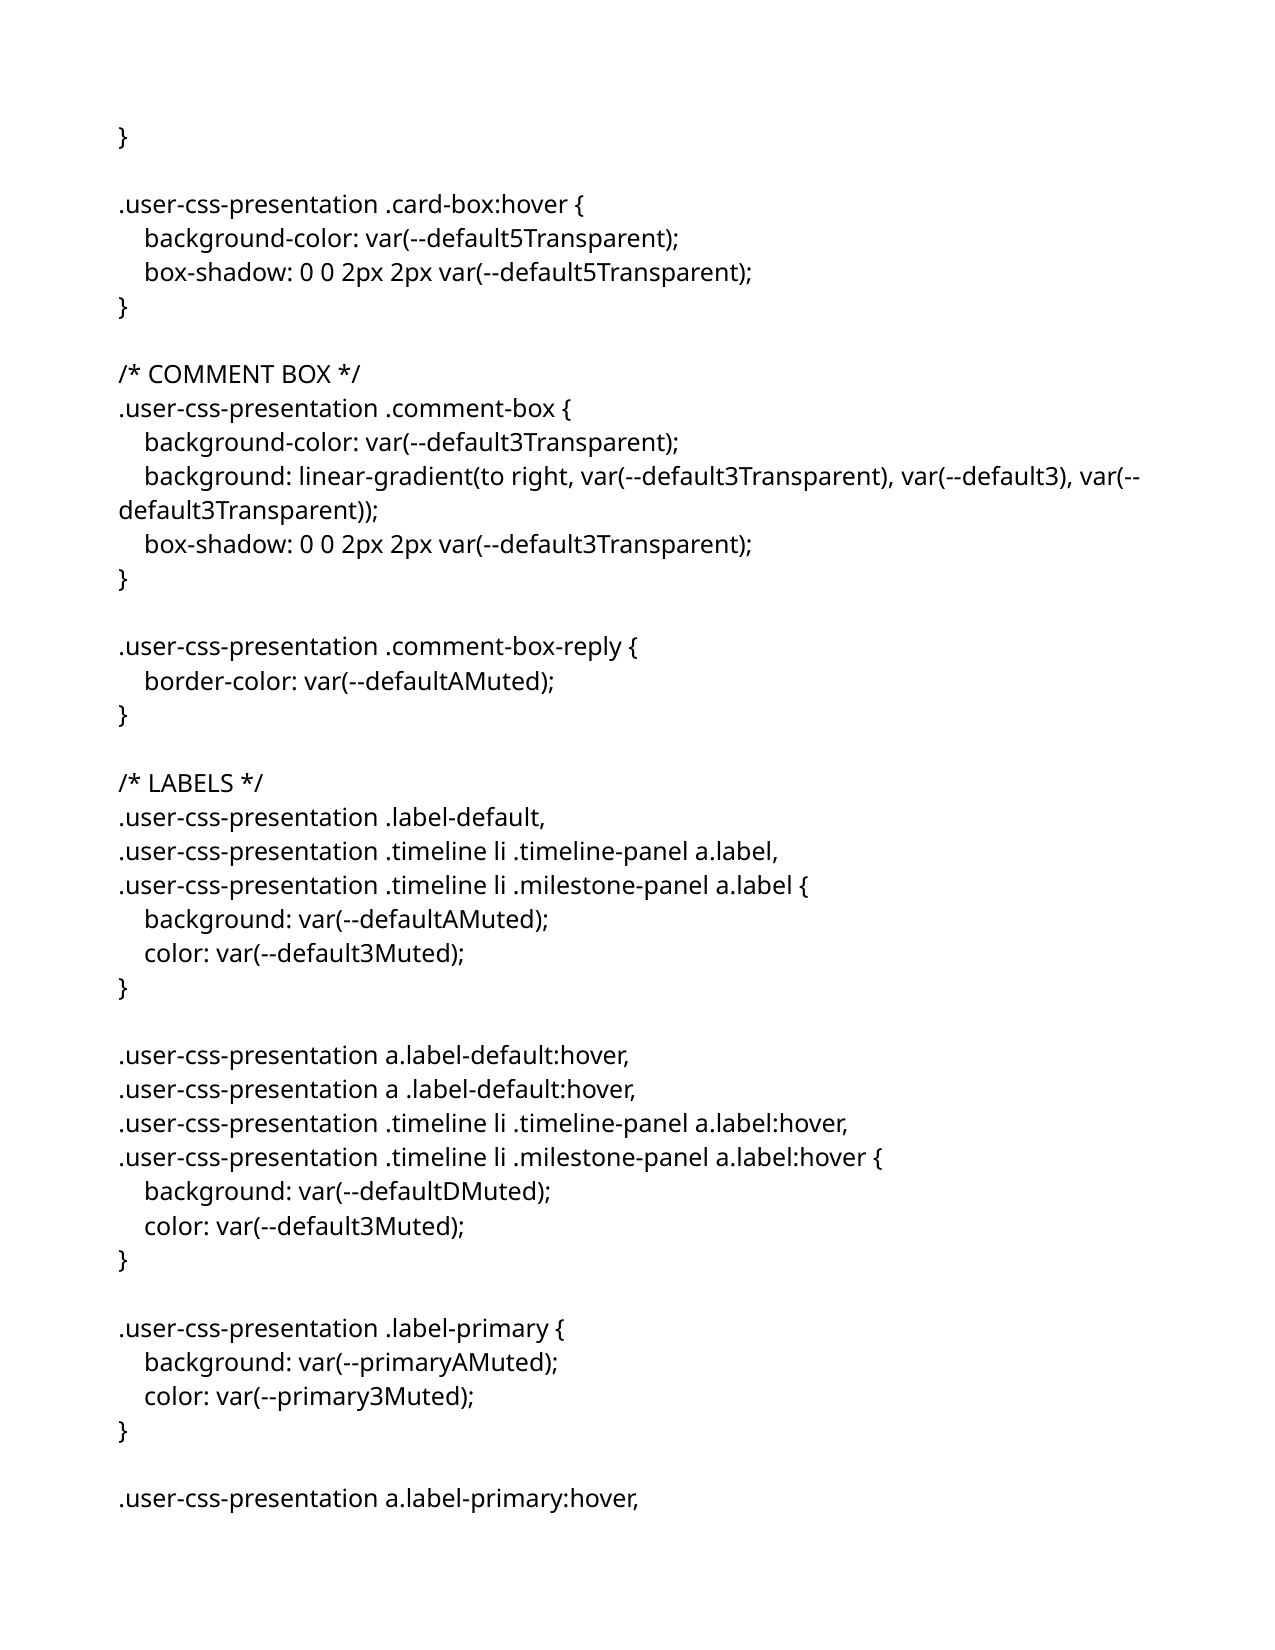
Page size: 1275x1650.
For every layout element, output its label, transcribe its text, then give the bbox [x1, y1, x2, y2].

text color: var(--primary3Muted); [118, 1378, 1157, 1412]
text .user-css-presentation .card-box:hover { [118, 186, 1157, 220]
text color: var(--default3Muted); [118, 1208, 1157, 1242]
text background: var(--defaultAMuted); [118, 902, 1157, 936]
text .user-css-presentation .label-primary { [118, 1310, 1157, 1344]
text .user-css-presentation .comment-box { [118, 391, 1157, 425]
text /* LABELS */ [118, 765, 1157, 799]
text .user-css-presentation .timeline li .milestone-panel a.label:hover { [118, 1140, 1157, 1174]
text color: var(--default3Muted); [118, 936, 1157, 970]
text } [118, 118, 1157, 152]
text .user-css-presentation .timeline li .timeline-panel a.label:hover, [118, 1106, 1157, 1140]
text .user-css-presentation a .label-default:hover, [118, 1072, 1157, 1106]
text .user-css-presentation .comment-box-reply { [118, 629, 1157, 663]
text background-color: var(--default5Transparent); [118, 220, 1157, 254]
text } [118, 1412, 1157, 1447]
text background: var(--primaryAMuted); [118, 1344, 1157, 1378]
text .user-css-presentation .timeline li .milestone-panel a.label { [118, 867, 1157, 902]
text .user-css-presentation a.label-primary:hover, [118, 1481, 1157, 1515]
text .user-css-presentation .label-default, [118, 799, 1157, 833]
text } [118, 1242, 1157, 1276]
text .user-css-presentation .timeline li .timeline-panel a.label, [118, 833, 1157, 867]
text border-color: var(--defaultAMuted); [118, 663, 1157, 697]
text } [118, 970, 1157, 1004]
text } [118, 288, 1157, 322]
text background: linear-gradient(to right, var(--default3Transparent), var(--default3), var(--default3Transparent)); [118, 459, 1157, 527]
text box-shadow: 0 0 2px 2px var(--default5Transparent); [118, 254, 1157, 288]
text box-shadow: 0 0 2px 2px var(--default3Transparent); [118, 527, 1157, 561]
text background: var(--defaultDMuted); [118, 1174, 1157, 1208]
text background-color: var(--default3Transparent); [118, 425, 1157, 459]
text } [118, 697, 1157, 731]
text /* COMMENT BOX */ [118, 357, 1157, 391]
text .user-css-presentation a.label-default:hover, [118, 1038, 1157, 1072]
text } [118, 561, 1157, 595]
